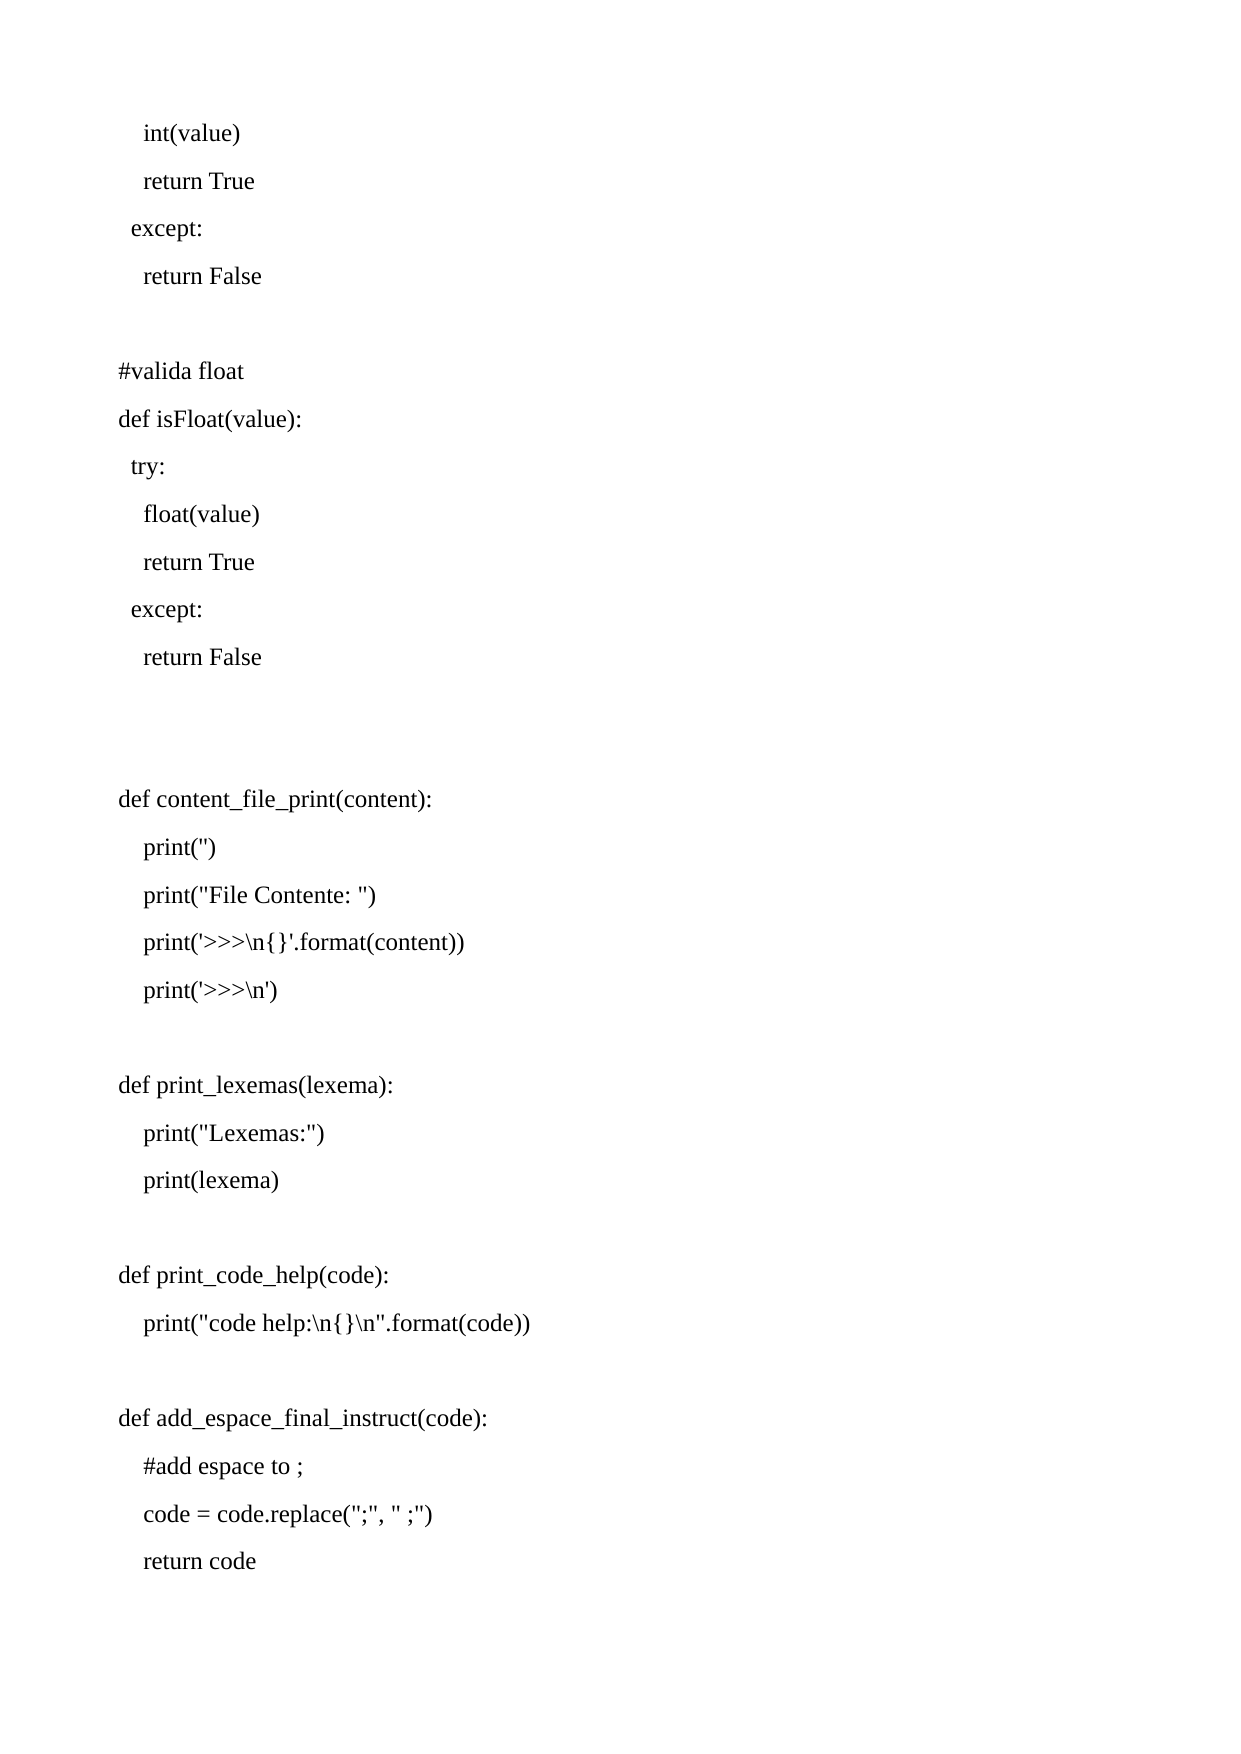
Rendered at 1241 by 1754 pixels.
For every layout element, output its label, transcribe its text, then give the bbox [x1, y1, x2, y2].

text #valida float [118, 356, 1122, 385]
text float(value) [118, 499, 1122, 528]
text return False [118, 261, 1122, 290]
text def content_file_print(content): [118, 784, 1122, 813]
text print("code help:\n{}\n".format(code)) [118, 1308, 1122, 1337]
text return False [118, 642, 1122, 671]
text def print_code_help(code): [118, 1261, 1122, 1289]
text print('') [118, 832, 1122, 861]
text int(value) [118, 118, 1122, 147]
text def add_espace_final_instruct(code): [118, 1403, 1122, 1432]
text print("Lexemas:") [118, 1118, 1122, 1147]
text print("File Contente: ") [118, 880, 1122, 908]
text print('>>>\n{}'.format(content)) [118, 927, 1122, 956]
text except: [118, 213, 1122, 242]
text def print_lexemas(lexema): [118, 1070, 1122, 1099]
text try: [118, 451, 1122, 480]
text return code [118, 1546, 1122, 1575]
text #add espace to ; [118, 1451, 1122, 1480]
text except: [118, 594, 1122, 623]
text code = code.replace(";", " ;") [118, 1499, 1122, 1527]
text print('>>>\n') [118, 975, 1122, 1004]
text def isFloat(value): [118, 404, 1122, 432]
text print(lexema) [118, 1165, 1122, 1194]
text return True [118, 547, 1122, 575]
text return True [118, 166, 1122, 194]
